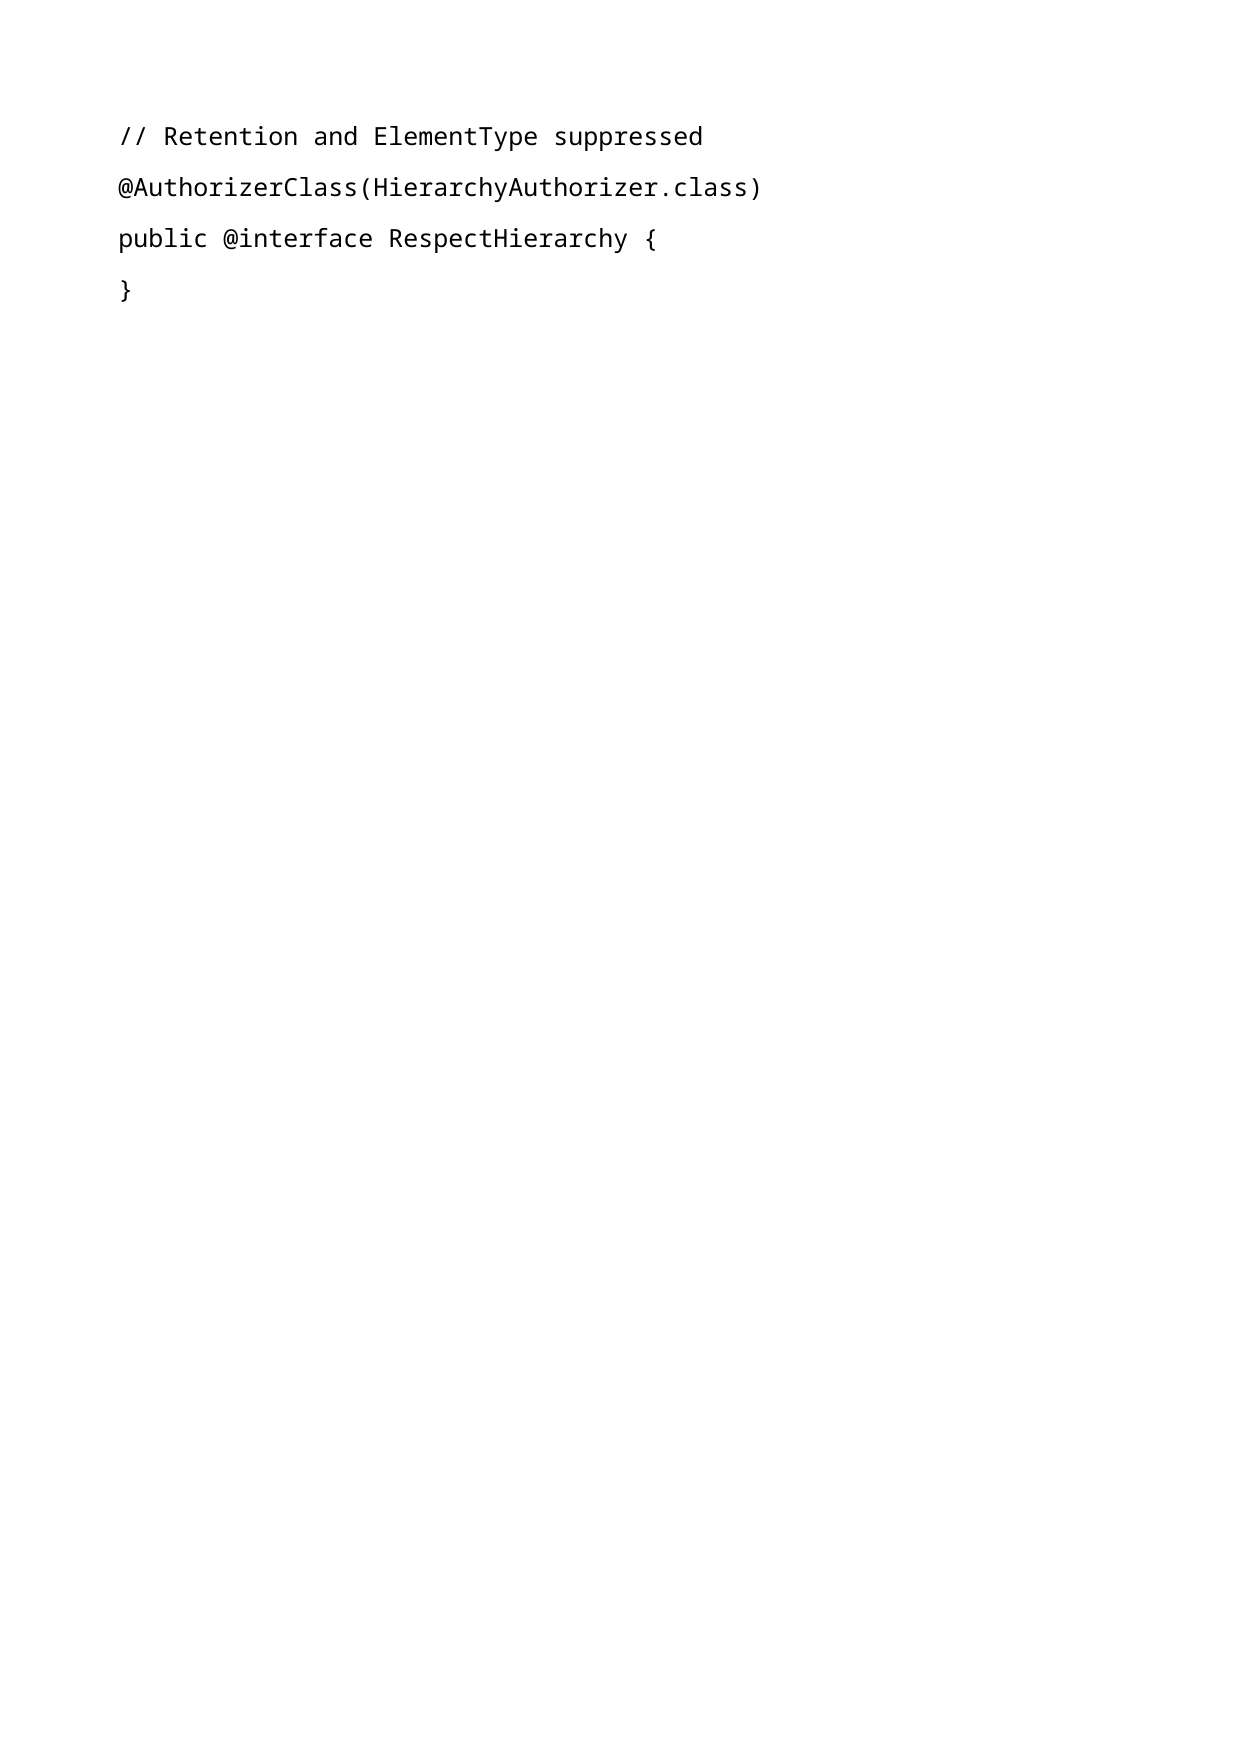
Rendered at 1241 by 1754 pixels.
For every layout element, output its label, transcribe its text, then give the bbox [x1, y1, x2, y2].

text @AuthorizerClass(HierarchyAuthorizer.class) [118, 169, 1122, 203]
text public @interface RespectHierarchy { [118, 220, 1122, 254]
text } [118, 271, 1122, 305]
text // Retention and ElementType suppressed [118, 118, 1122, 152]
